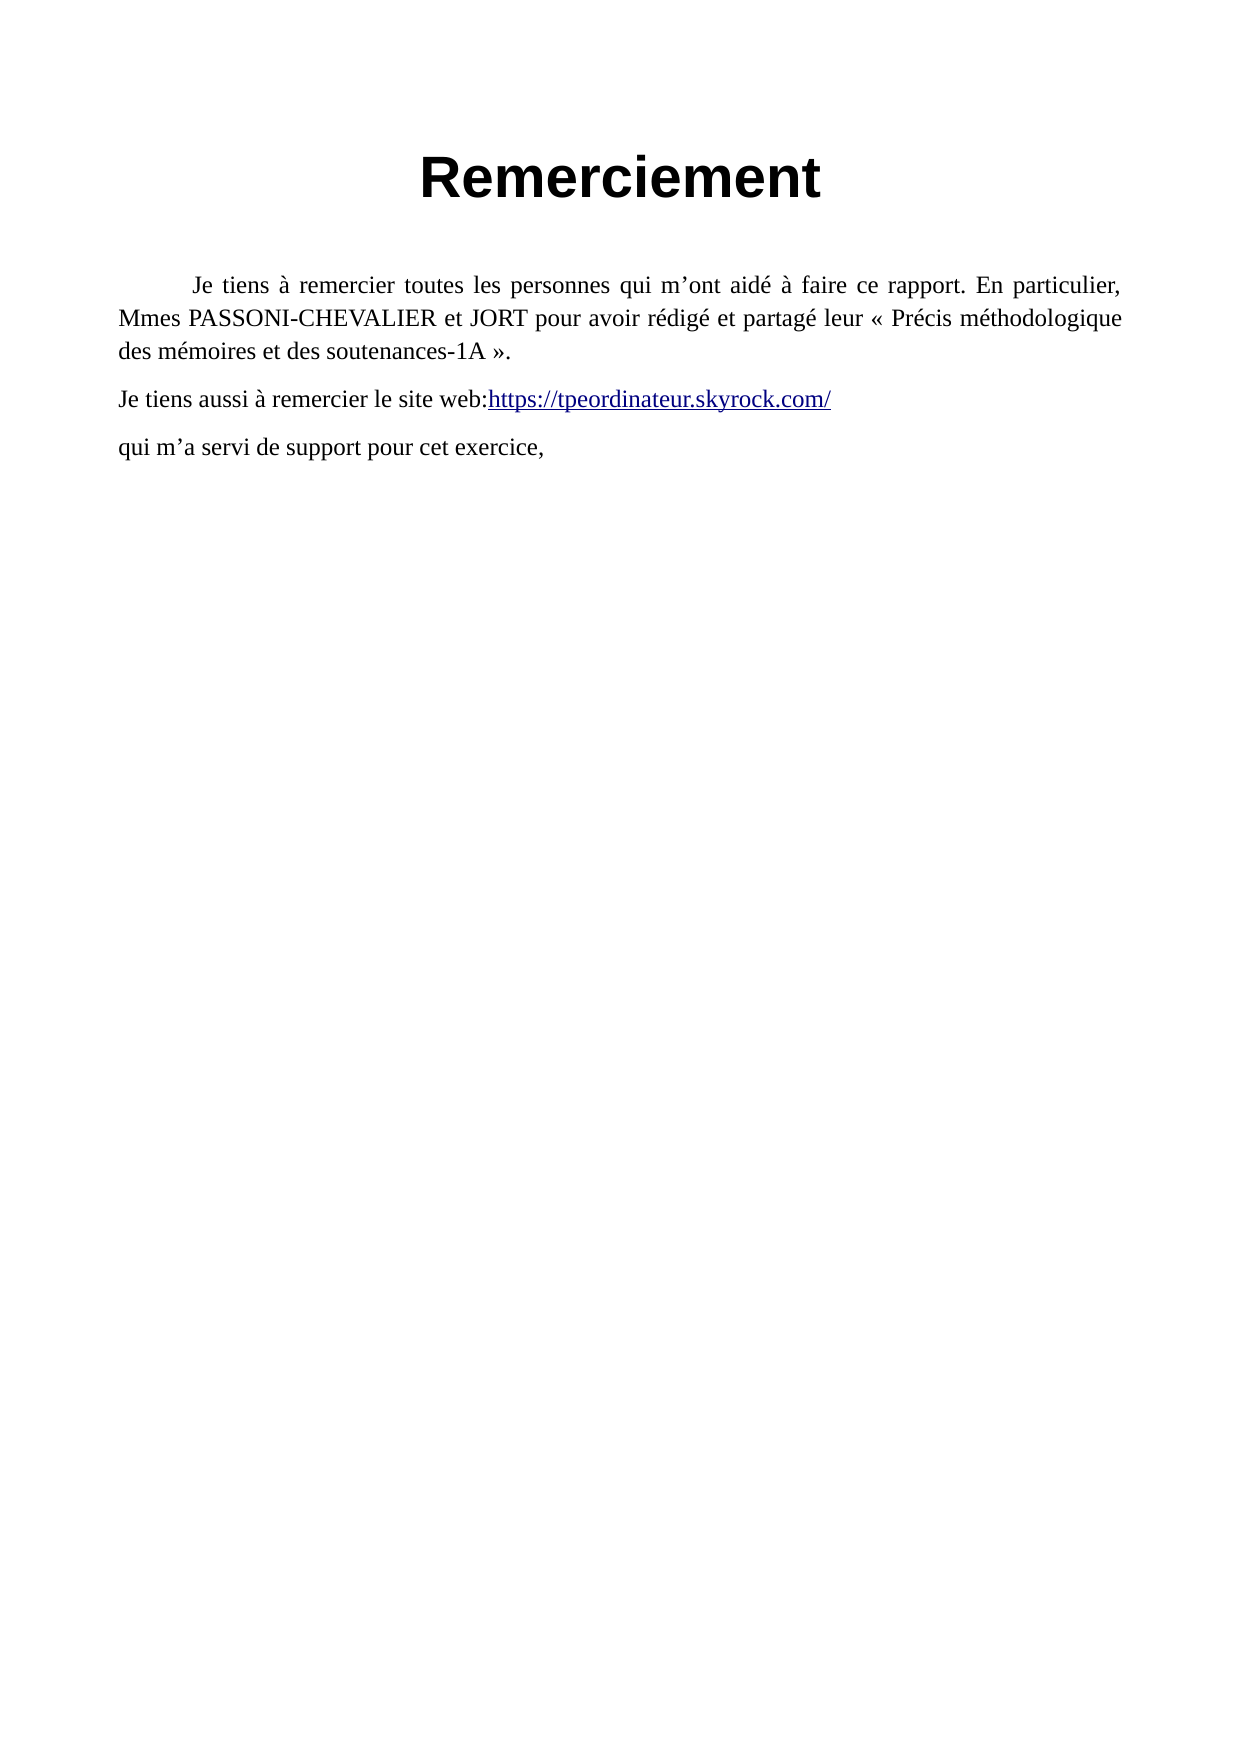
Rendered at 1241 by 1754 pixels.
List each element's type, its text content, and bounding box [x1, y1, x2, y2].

text Je tiens aussi à remercier le site web:https://tpeordinateur.skyrock.com/ [118, 384, 1122, 413]
text Je tiens à remercier toutes les personnes qui m’ont aidé à faire ce rapport. En particulier, Mmes PASSONI-CHEVALIER et JORT pour avoir rédigé et partagé leur « Précis méthodologique des mémoires et des soutenances-1A ». [118, 270, 1122, 365]
title Remerciement [118, 143, 1122, 210]
text qui m’a servi de support pour cet exercice, [118, 432, 1122, 460]
